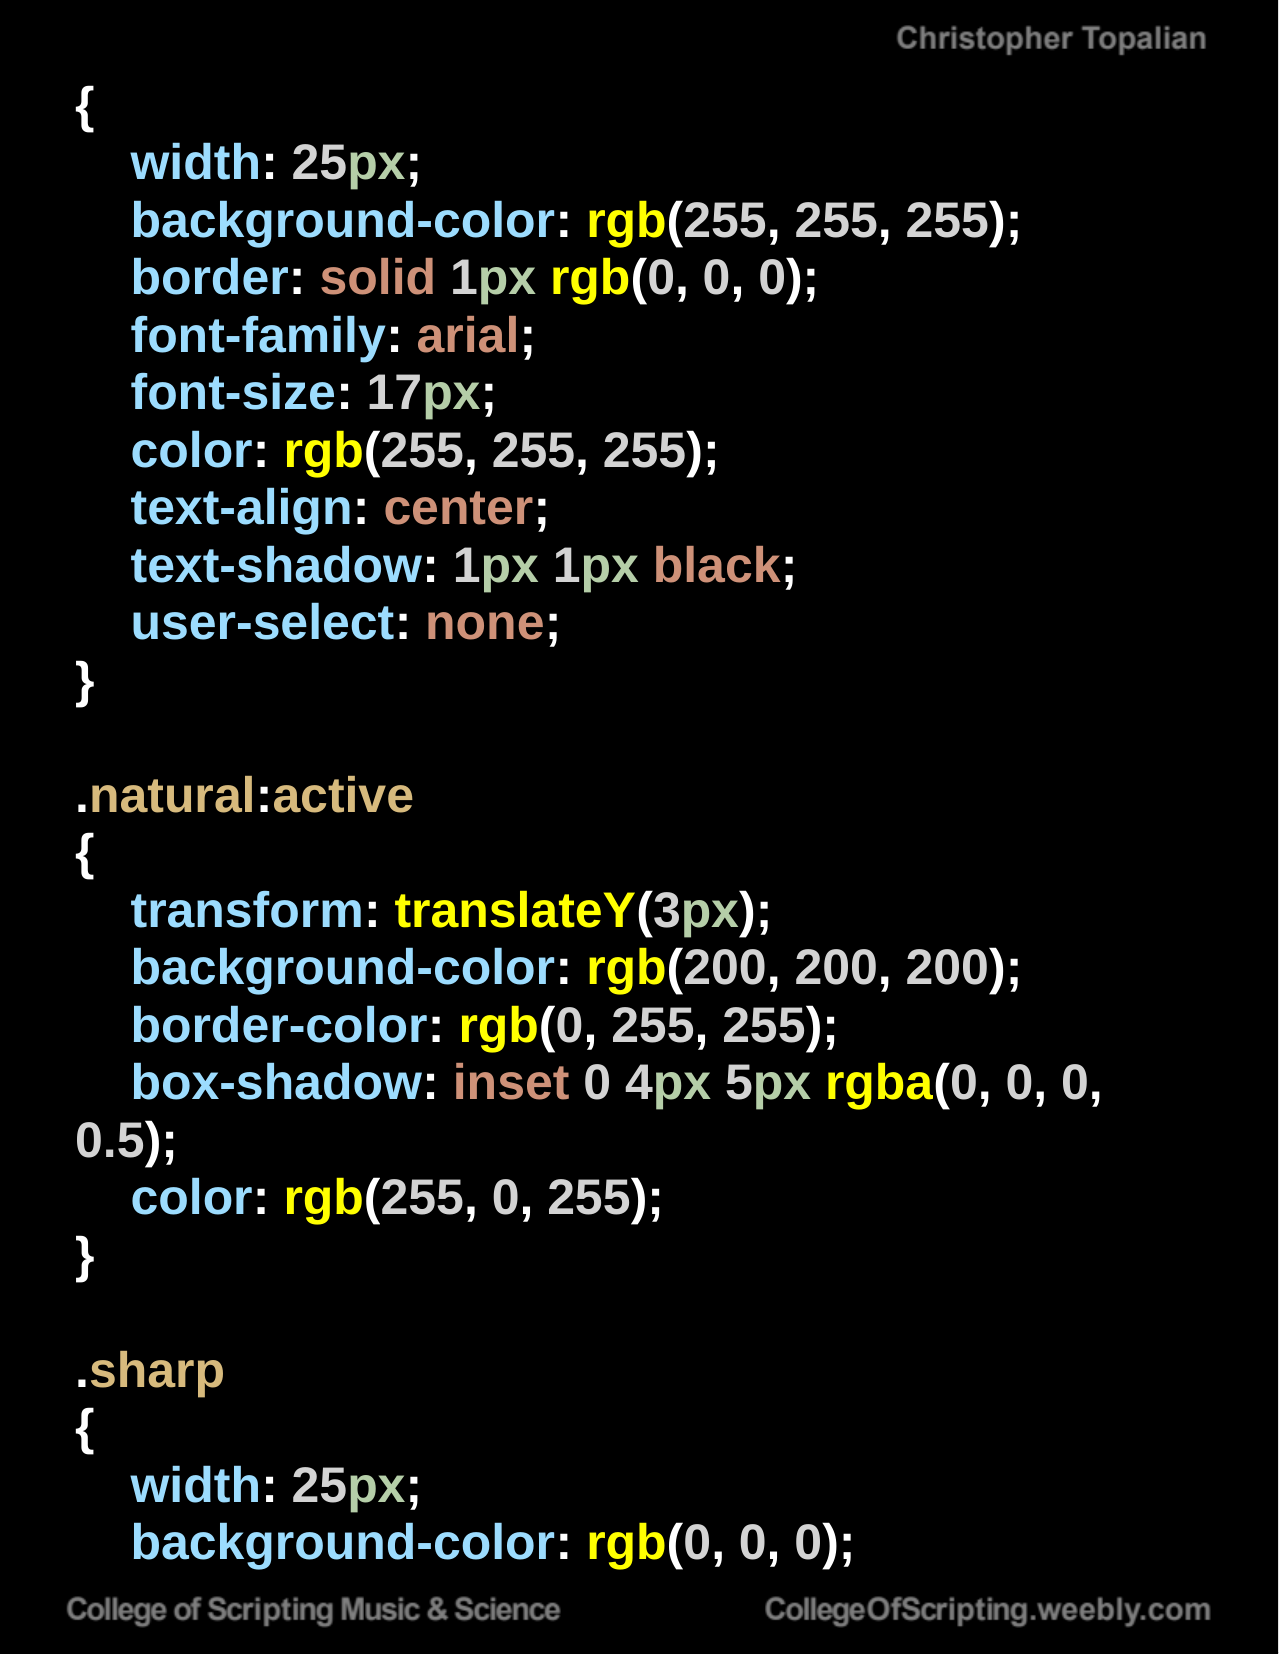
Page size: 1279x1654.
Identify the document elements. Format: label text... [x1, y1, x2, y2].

text background-color: rgb(0, 0, 0); [75, 1512, 1203, 1570]
text { [75, 75, 1203, 132]
text width: 25px; [75, 1455, 1203, 1512]
text font-family: arial; [75, 305, 1203, 362]
text .natural:active [75, 765, 1203, 822]
text border: solid 1px rgb(0, 0, 0); [75, 247, 1203, 305]
text transform: translateY(3px); [75, 880, 1203, 937]
text text-shadow: 1px 1px black; [75, 535, 1203, 592]
text background-color: rgb(255, 255, 255); [75, 190, 1203, 247]
text box-shadow: inset 0 4px 5px rgba(0, 0, 0, 0.5); [75, 1052, 1203, 1167]
text background-color: rgb(200, 200, 200); [75, 937, 1203, 995]
text { [75, 822, 1203, 880]
text width: 25px; [75, 132, 1203, 190]
text user-select: none; [75, 592, 1203, 650]
text color: rgb(255, 0, 255); [75, 1167, 1203, 1225]
text color: rgb(255, 255, 255); [75, 420, 1203, 477]
text } [75, 650, 1203, 707]
text border-color: rgb(0, 255, 255); [75, 995, 1203, 1052]
text text-align: center; [75, 477, 1203, 535]
text .sharp [75, 1340, 1203, 1397]
text } [75, 1225, 1203, 1282]
text font-size: 17px; [75, 362, 1203, 420]
text { [75, 1397, 1203, 1455]
